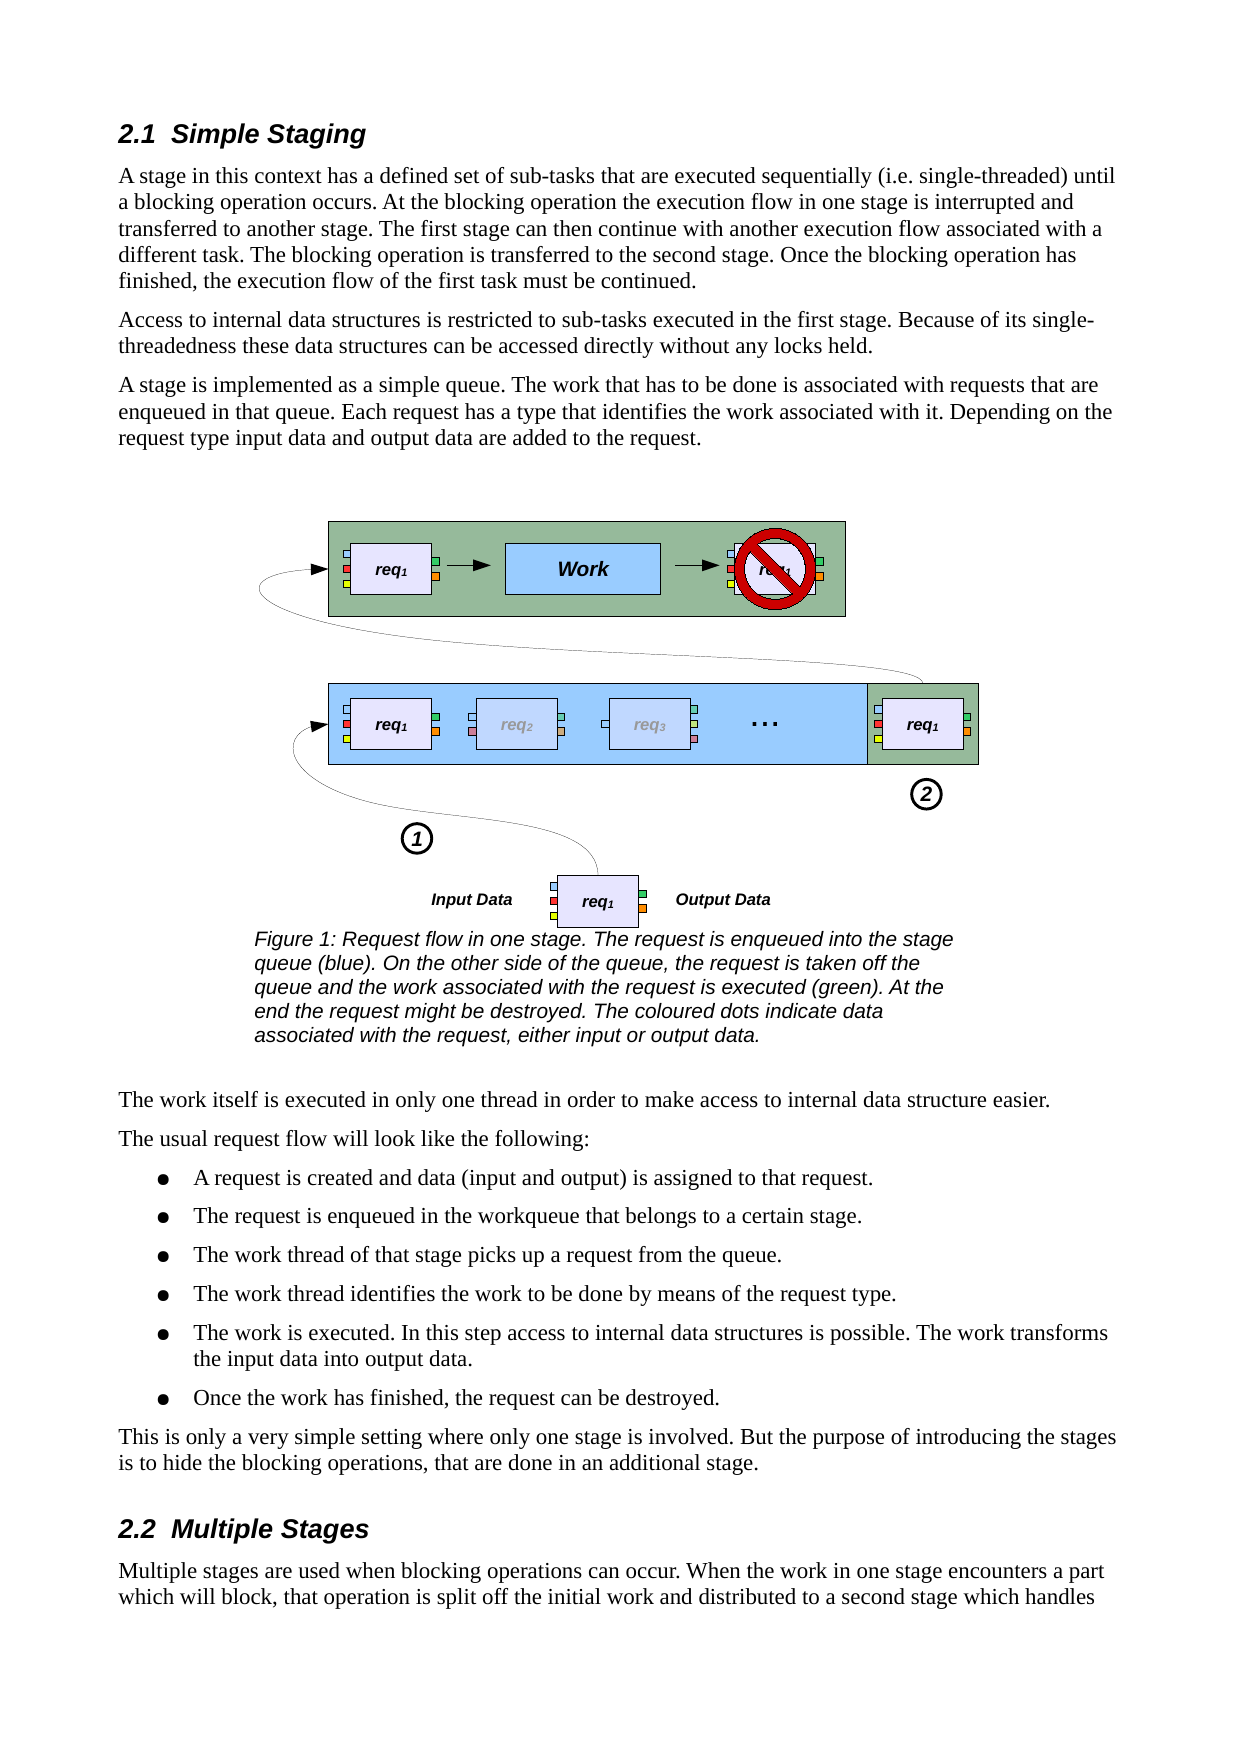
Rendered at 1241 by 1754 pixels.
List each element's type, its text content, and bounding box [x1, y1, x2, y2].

subtitle Multiple Stages [118, 1513, 1122, 1544]
text Figure 1: Request flow in one stage. The request is enqueued into the stage queue (blue). On the other side of the queue, the request is taken off the queue and the work associated with the request is executed (green). At the end the request might be destroyed. The coloured dots indicate data associated with the request, either input or output data. [254, 566, 986, 1047]
text Multiple stages are used when blocking operations can occur. When the work in one stage encounters a part which will block, that operation is split off the initial work and distributed to a second stage which handles [118, 1557, 1122, 1610]
list This is only a very simple setting where only one stage is involved. But the purpose of introducing the stages is to hide the blocking operations, that are done in an additional stage. [118, 1423, 1122, 1476]
list The request is enqueued in the workqueue that belongs to a certain stage. [156, 1202, 1122, 1229]
list Once the work has finished, the request can be destroyed. [156, 1384, 1122, 1411]
list The usual request flow will look like the following: [118, 1125, 1122, 1151]
subtitle Simple Staging [118, 118, 1122, 149]
list The work thread of that stage picks up a request from the queue. [156, 1241, 1122, 1268]
list The work itself is executed in only one thread in order to make access to internal data structure easier. [118, 1086, 1122, 1112]
list The work thread identifies the work to be done by means of the request type. [156, 1280, 1122, 1307]
list The work is executed. In this step access to internal data structures is possible. The work transforms the input data into output data. [156, 1319, 1122, 1372]
list A request is created and data (input and output) is assigned to that request. [156, 1164, 1122, 1190]
list A stage in this context has a defined set of sub-tasks that are executed sequentially (i.e. single-threaded) until a blocking operation occurs. At the blocking operation the execution flow in one stage is interrupted and transferred to another stage. The first stage can then continue with another execution flow associated with a different task. The blocking operation is transferred to the second stage. Once the blocking operation has finished, the execution flow of the first task must be continued. [118, 162, 1122, 294]
list Access to internal data structures is restricted to sub-tasks executed in the first stage. Because of its single-threadedness these data structures can be accessed directly without any locks held. [118, 306, 1122, 359]
list A stage is implemented as a simple queue. The work that has to be done is associated with requests that are enqueued in that queue. Each request has a type that identifies the work associated with it. Depending on the request type input data and output data are added to the request. [118, 371, 1122, 450]
